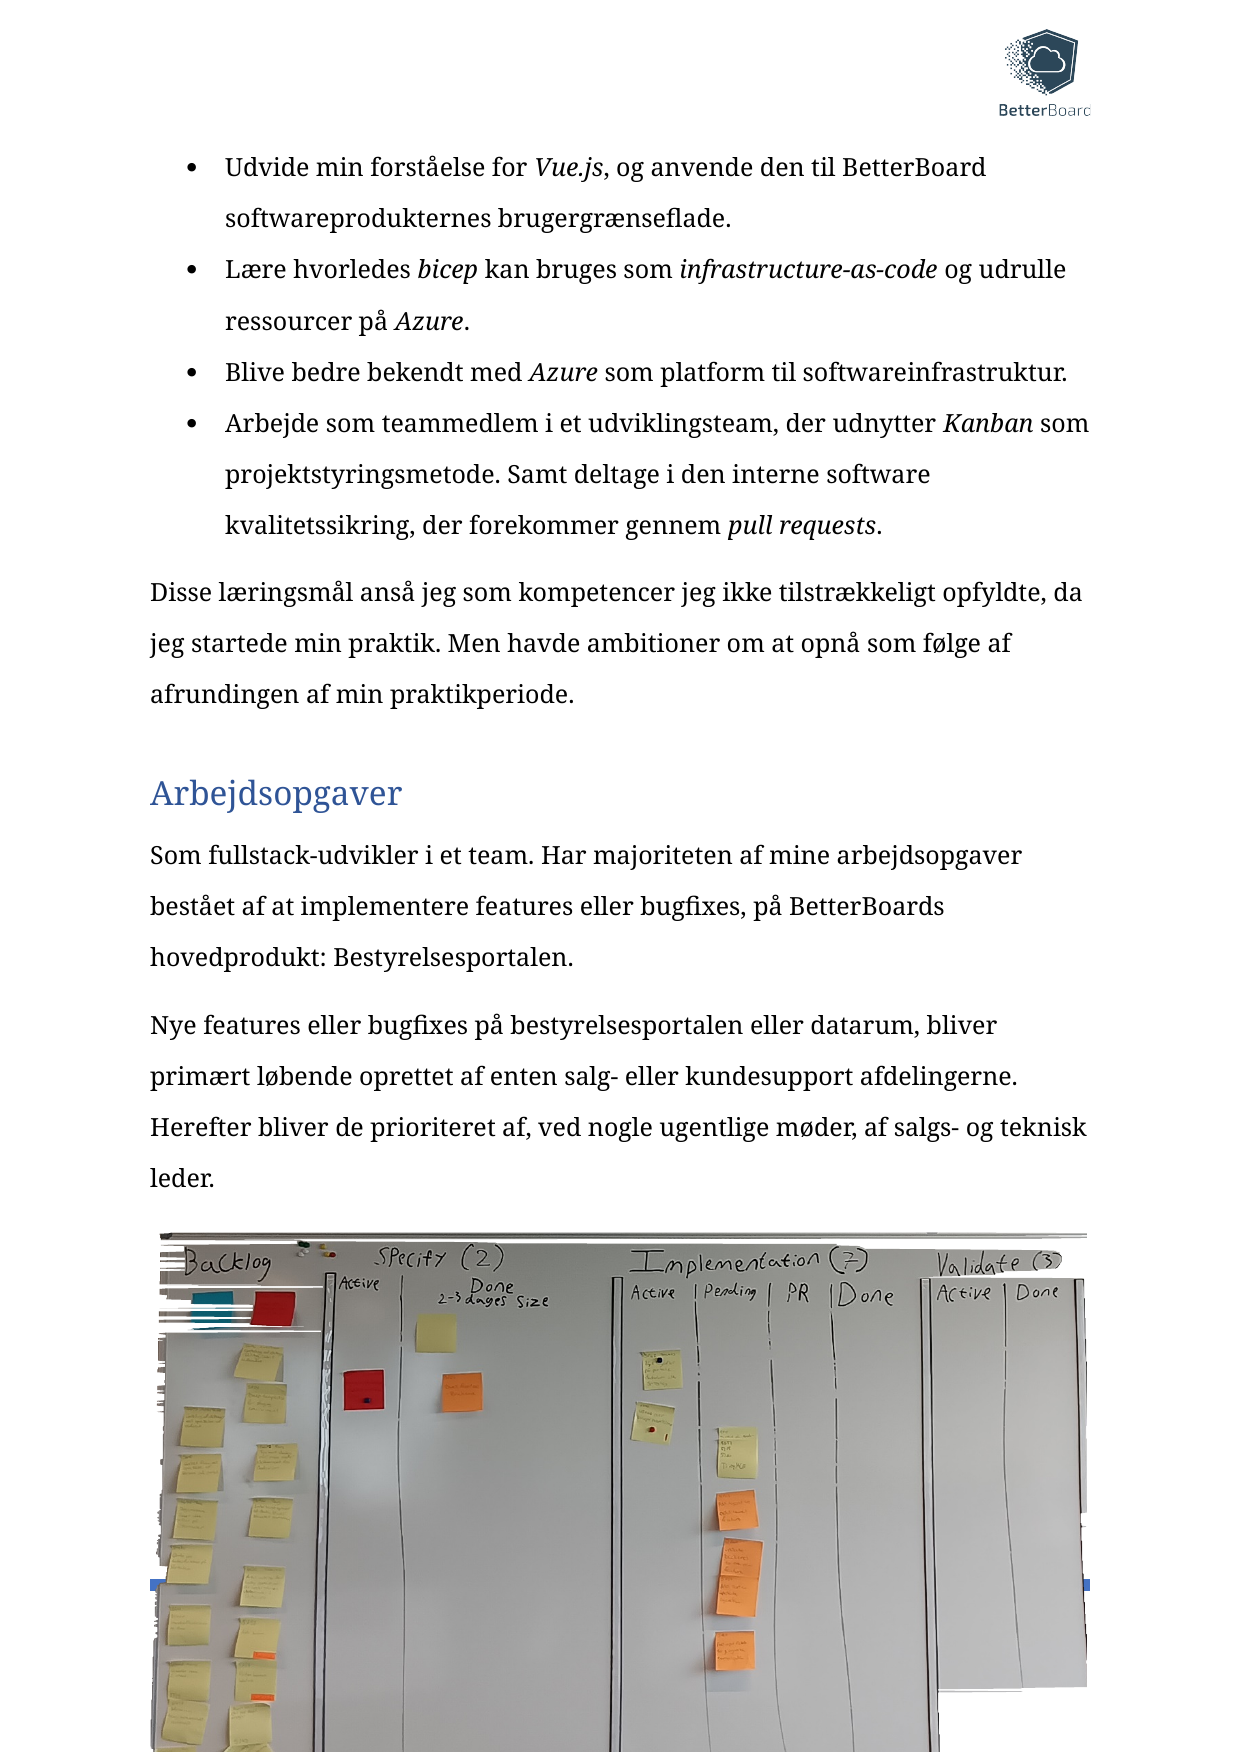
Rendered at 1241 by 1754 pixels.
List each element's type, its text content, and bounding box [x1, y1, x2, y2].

list Blive bedre bekendt med Azure som platform til softwareinfrastruktur. [187, 354, 1090, 388]
list Lære hvorledes bicep kan bruges som infrastructure-as-code og udrulle ressourcer på Azure. [187, 252, 1090, 337]
text Som fullstack-udvikler i et team. Har majoriteten af mine arbejdsopgaver bestået af at implementere features eller bugfixes, på BetterBoards hovedprodukt: Bestyrelsesportalen. [150, 838, 1090, 974]
list Udvide min forståelse for Vue.js, og anvende den til BetterBoard softwareprodukternes brugergrænseflade. [187, 150, 1090, 235]
text Nye features eller bugfixes på bestyrelsesportalen eller datarum, bliver primært løbende oprettet af enten salg- eller kundesupport afdelingerne. Herefter bliver de prioriteret af, ved nogle ugentlige møder, af salgs- og teknisk leder. [150, 1008, 1090, 1195]
subtitle Arbejdsopgaver [150, 770, 1090, 815]
list Arbejde som teammedlem i et udviklingsteam, der udnytter Kanban som projektstyringsmetode. Samt deltage i den interne software kvalitetssikring, der forekommer gennem pull requests. [187, 405, 1090, 541]
text Disse læringsmål anså jeg som kompetencer jeg ikke tilstrækkeligt opfyldte, da jeg startede min praktik. Men havde ambitioner om at opnå som følge af afrundingen af min praktikperiode. [150, 575, 1090, 711]
